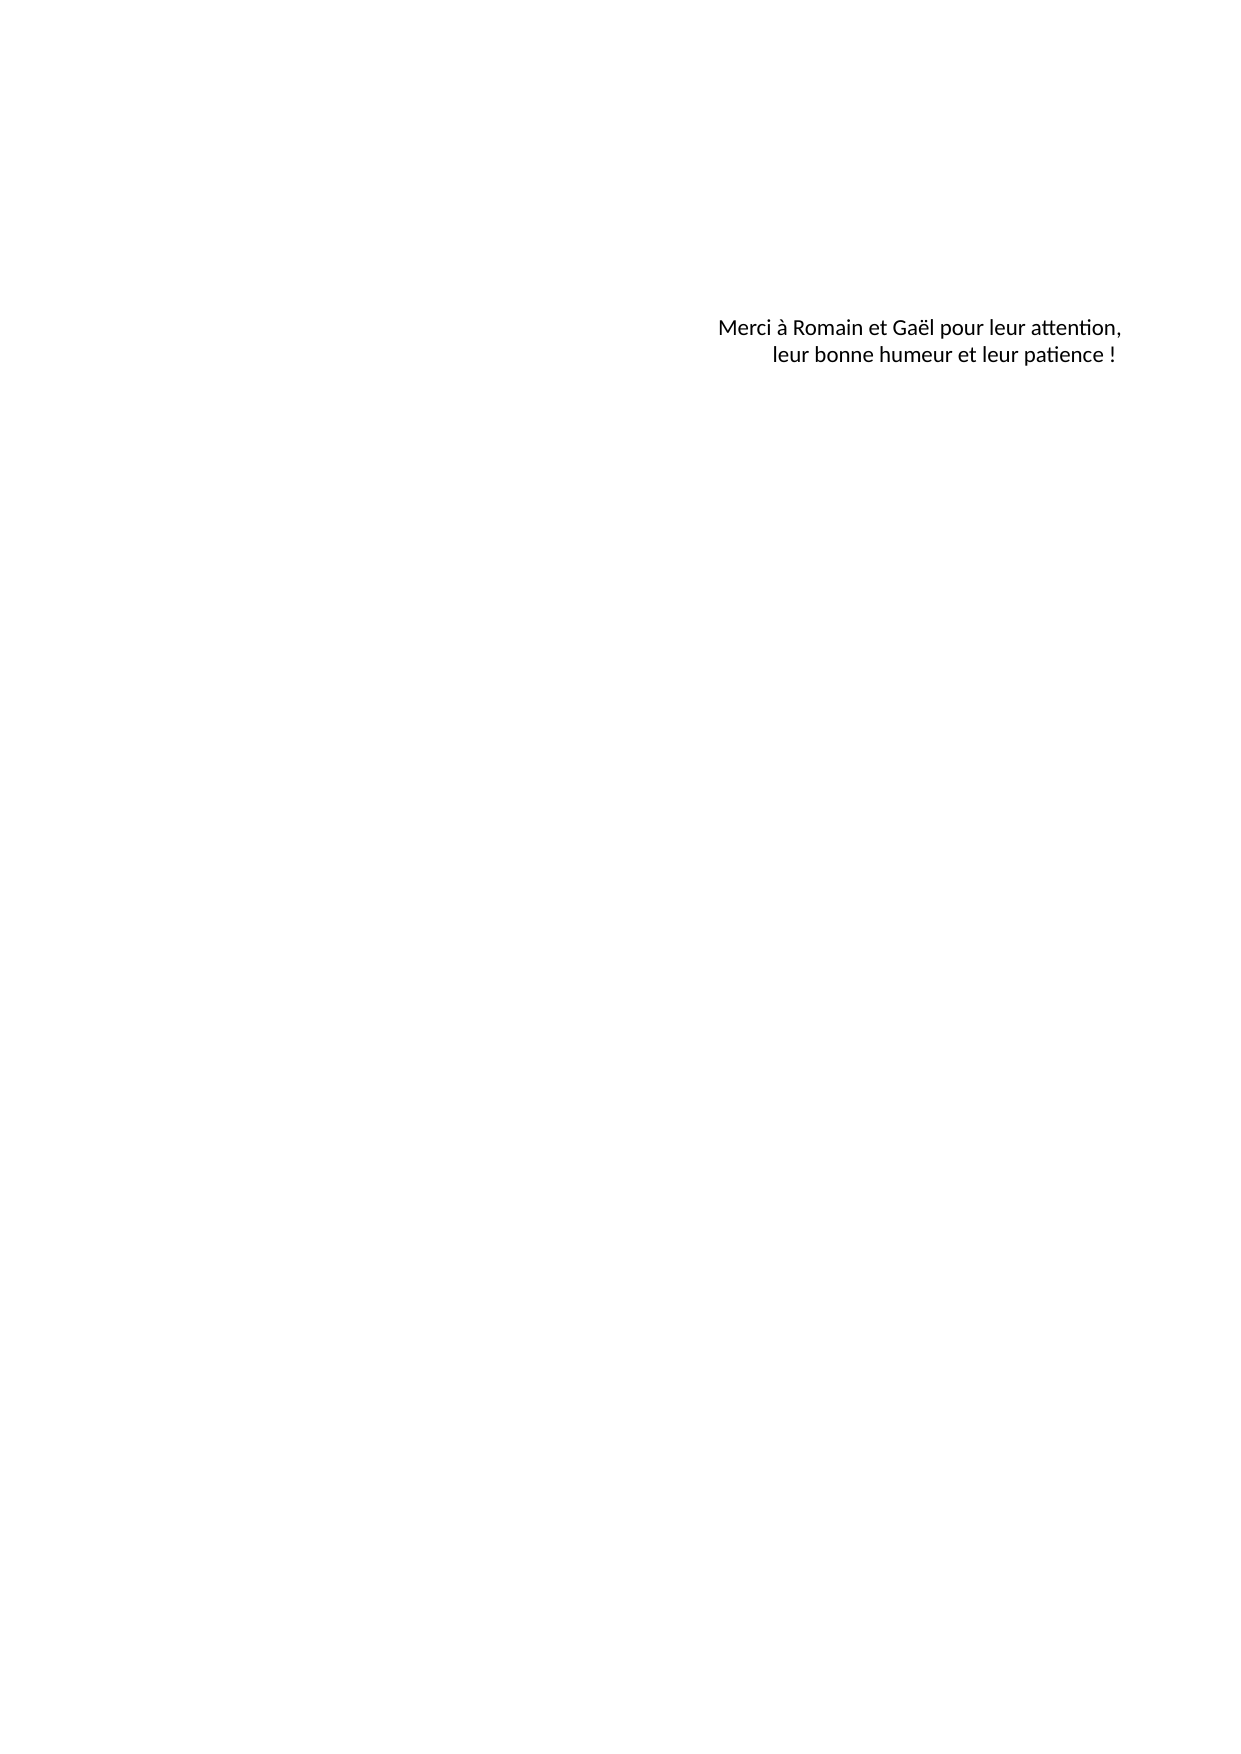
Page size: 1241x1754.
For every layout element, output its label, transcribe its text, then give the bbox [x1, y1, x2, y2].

text leur bonne humeur et leur patience ! [118, 341, 1122, 369]
text Merci à Romain et Gaël pour leur attention, [118, 313, 1122, 341]
